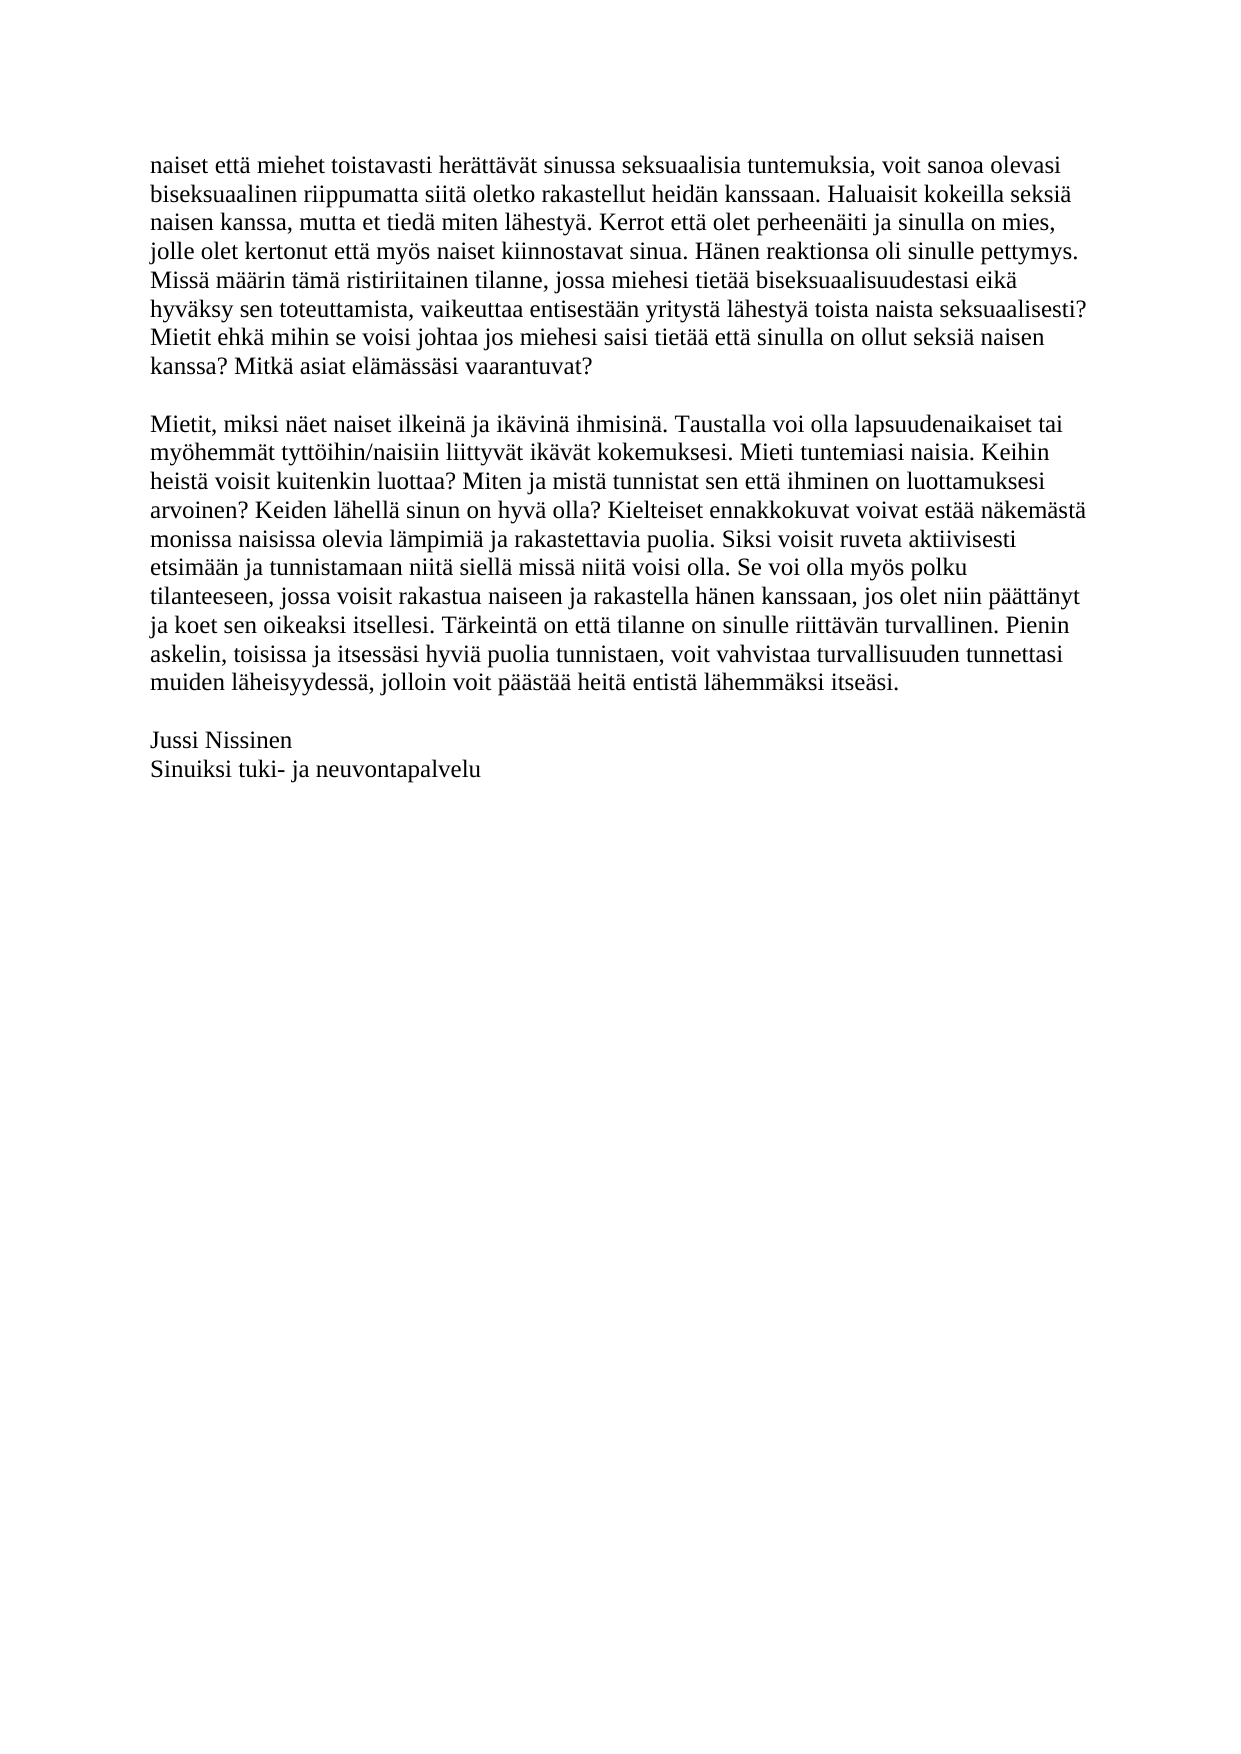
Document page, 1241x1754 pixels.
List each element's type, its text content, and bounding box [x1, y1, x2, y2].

text naiset että miehet toistavasti herättävät sinussa seksuaalisia tuntemuksia, voit sanoa olevasi biseksuaalinen riippumatta siitä oletko rakastellut heidän kanssaan. Haluaisit kokeilla seksiä naisen kanssa, mutta et tiedä miten lähestyä. Kerrot että olet perheenäiti ja sinulla on mies, jolle olet kertonut että myös naiset kiinnostavat sinua. Hänen reaktionsa oli sinulle pettymys. Missä määrin tämä ristiriitainen tilanne, jossa miehesi tietää biseksuaalisuudestasi eikä hyväksy sen toteuttamista, vaikeuttaa entisestään yritystä lähestyä toista naista seksuaalisesti? Mietit ehkä mihin se voisi johtaa jos miehesi saisi tietää että sinulla on ollut seksiä naisen kanssa? Mitkä asiat elämässäsi vaarantuvat? Mietit, miksi näet naiset ilkeinä ja ikävinä ihmisinä. Taustalla voi olla lapsuudenaikaiset tai myöhemmät tyttöihin/naisiin liittyvät ikävät kokemuksesi. Mieti tuntemiasi naisia. Keihin heistä voisit kuitenkin luottaa? Miten ja mistä tunnistat sen että ihminen on luottamuksesi arvoinen? Keiden lähellä sinun on hyvä olla? Kielteiset ennakkokuvat voivat estää näkemästä monissa naisissa olevia lämpimiä ja rakastettavia puolia. Siksi voisit ruveta aktiivisesti etsimään ja tunnistamaan niitä siellä missä niitä voisi olla. Se voi olla myös polku tilanteeseen, jossa voisit rakastua naiseen ja rakastella hänen kanssaan, jos olet niin päättänyt ja koet sen oikeaksi itsellesi. Tärkeintä on että tilanne on sinulle riittävän turvallinen. Pienin askelin, toisissa ja itsessäsi hyviä puolia tunnistaen, voit vahvistaa turvallisuuden tunnettasi muiden läheisyydessä, jolloin voit päästää heitä entistä lähemmäksi itseäsi. Jussi Nissinen Sinuiksi tuki- ja neuvontapalvelu [150, 150, 1090, 782]
